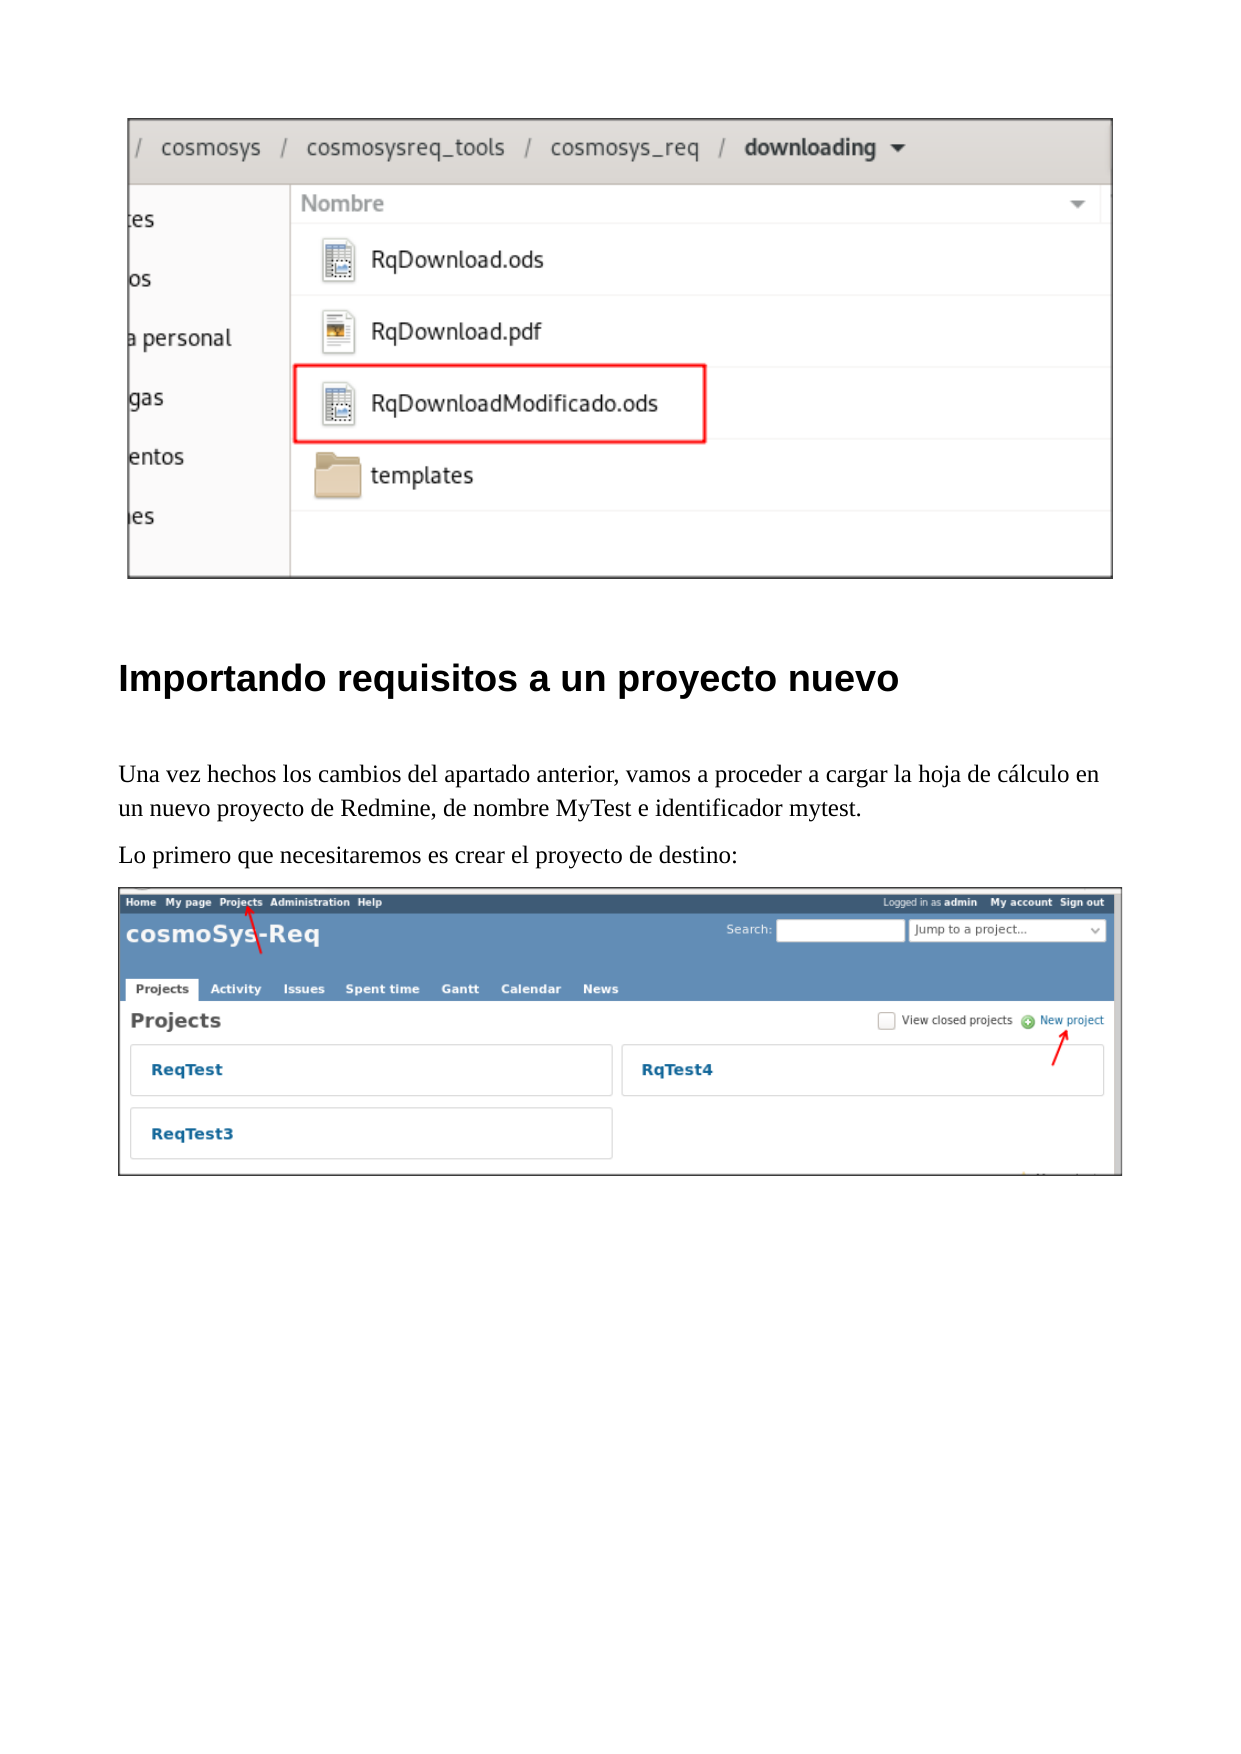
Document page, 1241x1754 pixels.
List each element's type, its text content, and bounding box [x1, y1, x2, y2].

picture [118, 887, 1123, 1176]
picture [127, 118, 1113, 579]
text Lo primero que necesitaremos es crear el proyecto de destino: [118, 840, 1122, 869]
subtitle Importando requisitos a un proyecto nuevo [118, 656, 1122, 699]
text Una vez hechos los cambios del apartado anterior, vamos a proceder a cargar la hoja de cálculo en un nuevo proyecto de Redmine, de nombre MyTest e identificador mytest. [118, 759, 1122, 821]
